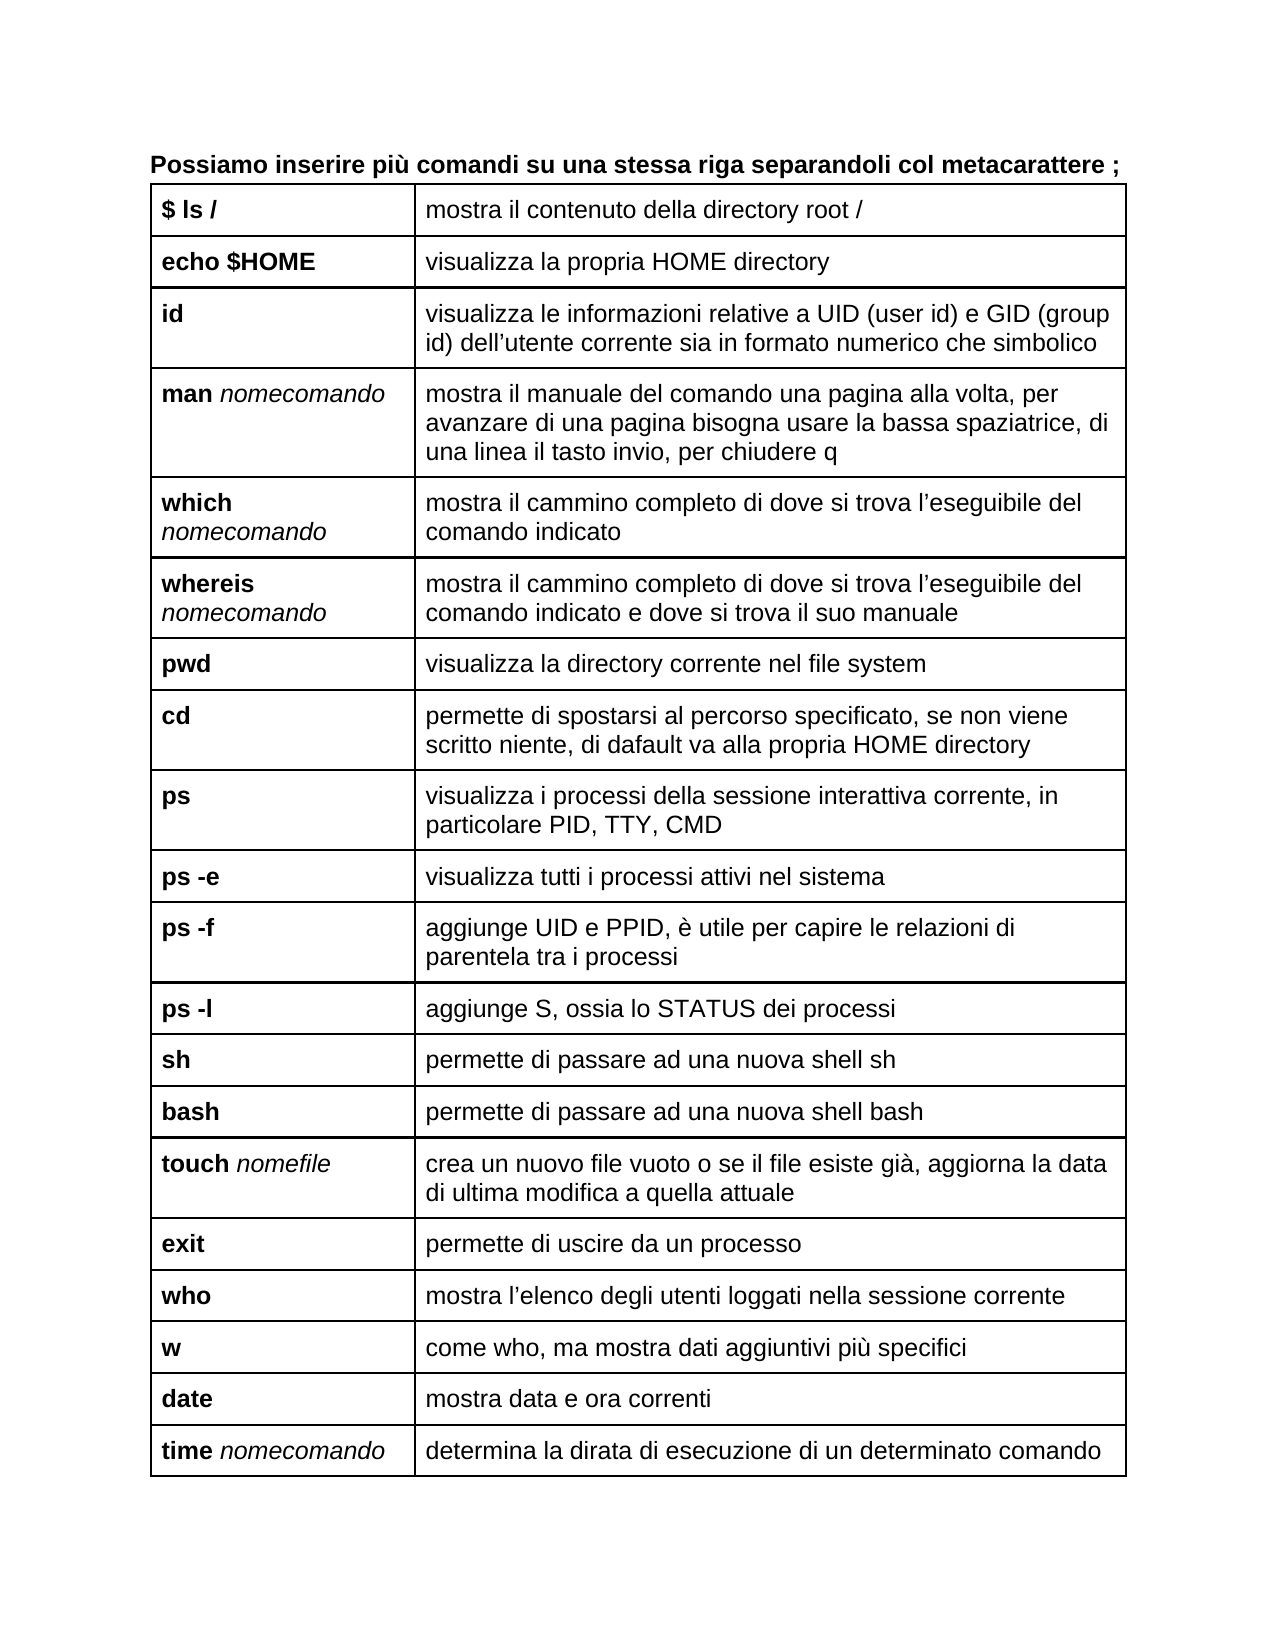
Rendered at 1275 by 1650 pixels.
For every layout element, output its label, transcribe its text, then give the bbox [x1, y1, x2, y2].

text Possiamo inserire più comandi su una stessa riga separandoli col metacarattere ; [150, 150, 1125, 179]
table_cell who [152, 1271, 414, 1320]
table_cell visualizza tutti i processi attivi nel sistema [416, 851, 1125, 901]
table_cell permette di spostarsi al percorso specificato, se non viene scritto niente, di dafault va alla propria HOME directory [416, 691, 1125, 769]
table_cell ps -f [152, 903, 414, 981]
table_cell bash [152, 1087, 414, 1136]
table_cell visualizza la directory corrente nel file system [416, 639, 1125, 688]
table_header $ ls / [152, 185, 414, 235]
table_cell come who, ma mostra dati aggiuntivi più specifici [416, 1322, 1125, 1372]
table_cell pwd [152, 639, 414, 688]
table_cell visualizza i processi della sessione interattiva corrente, in particolare PID, TTY, CMD [416, 771, 1125, 849]
table_cell echo $HOME [152, 237, 414, 286]
table_cell time nomecomando [152, 1426, 414, 1475]
table_cell visualizza la propria HOME directory [416, 237, 1125, 286]
table_header mostra il contenuto della directory root / [416, 185, 1125, 235]
table_cell sh [152, 1035, 414, 1085]
table_cell mostra il cammino completo di dove si trova l’eseguibile del comando indicato e dove si trova il suo manuale [416, 559, 1125, 637]
table_cell aggiunge UID e PPID, è utile per capire le relazioni di parentela tra i processi [416, 903, 1125, 981]
table_cell permette di uscire da un processo [416, 1219, 1125, 1268]
table_cell permette di passare ad una nuova shell bash [416, 1087, 1125, 1136]
table_cell aggiunge S, ossia lo STATUS dei processi [416, 984, 1125, 1033]
table_cell crea un nuovo file vuoto o se il file esiste già, aggiorna la data di ultima modifica a quella attuale [416, 1139, 1125, 1217]
table_cell which nomecomando [152, 478, 414, 556]
table_cell ps -e [152, 851, 414, 901]
table_cell mostra data e ora correnti [416, 1374, 1125, 1423]
table_cell exit [152, 1219, 414, 1268]
table_cell ps -l [152, 984, 414, 1033]
table_cell ps [152, 771, 414, 849]
table_cell date [152, 1374, 414, 1423]
table_cell whereis nomecomando [152, 559, 414, 637]
table_cell touch nomefile [152, 1139, 414, 1217]
table_cell id [152, 289, 414, 367]
table_cell visualizza le informazioni relative a UID (user id) e GID (group id) dell’utente corrente sia in formato numerico che simbolico [416, 289, 1125, 367]
table_cell man nomecomando [152, 369, 414, 476]
table_cell determina la dirata di esecuzione di un determinato comando [416, 1426, 1125, 1475]
table_cell cd [152, 691, 414, 769]
table_cell mostra il manuale del comando una pagina alla volta, per avanzare di una pagina bisogna usare la bassa spaziatrice, di una linea il tasto invio, per chiudere q [416, 369, 1125, 476]
table_cell w [152, 1322, 414, 1372]
table_cell mostra il cammino completo di dove si trova l’eseguibile del comando indicato [416, 478, 1125, 556]
table_cell permette di passare ad una nuova shell sh [416, 1035, 1125, 1085]
table_cell mostra l’elenco degli utenti loggati nella sessione corrente [416, 1271, 1125, 1320]
